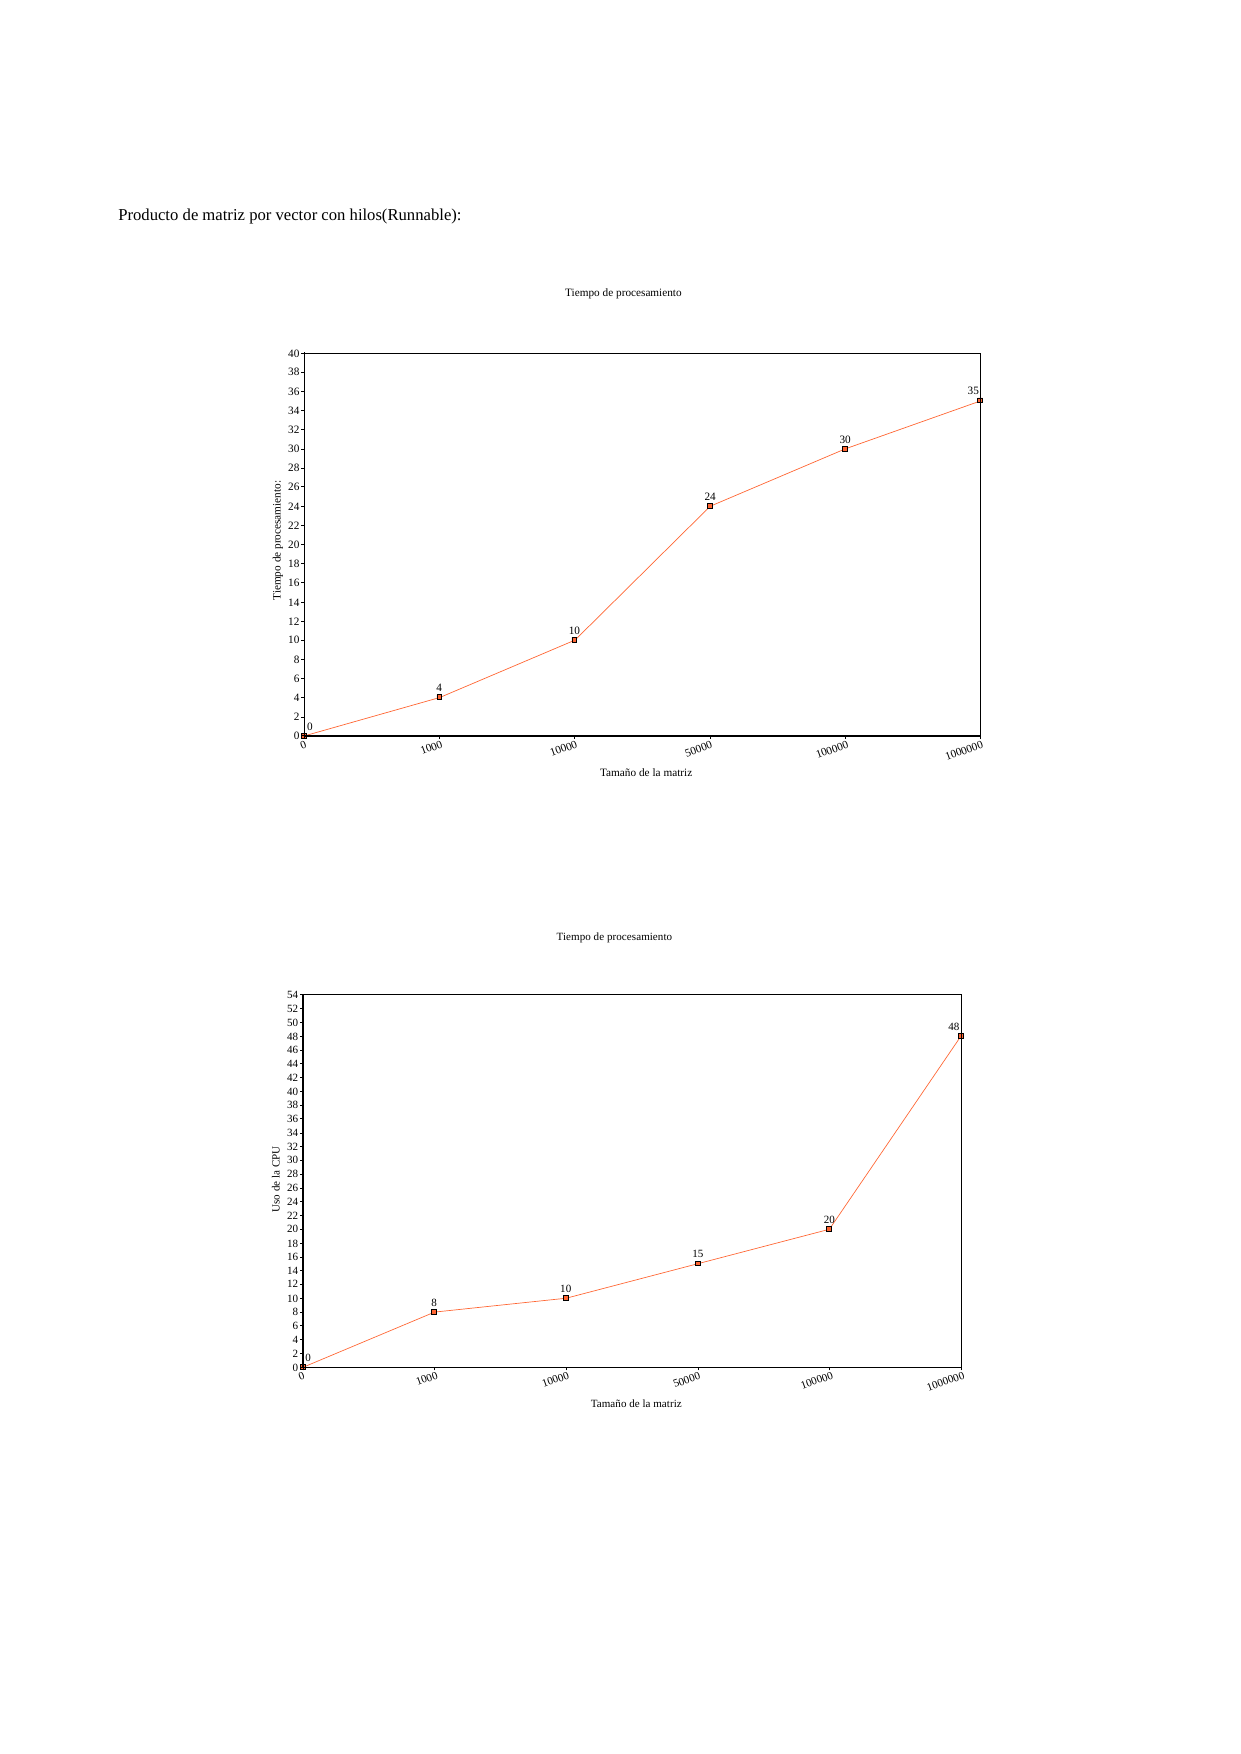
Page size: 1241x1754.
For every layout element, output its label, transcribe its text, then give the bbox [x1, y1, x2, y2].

text Producto de matriz por vector con hilos(Runnable): [118, 204, 1122, 223]
